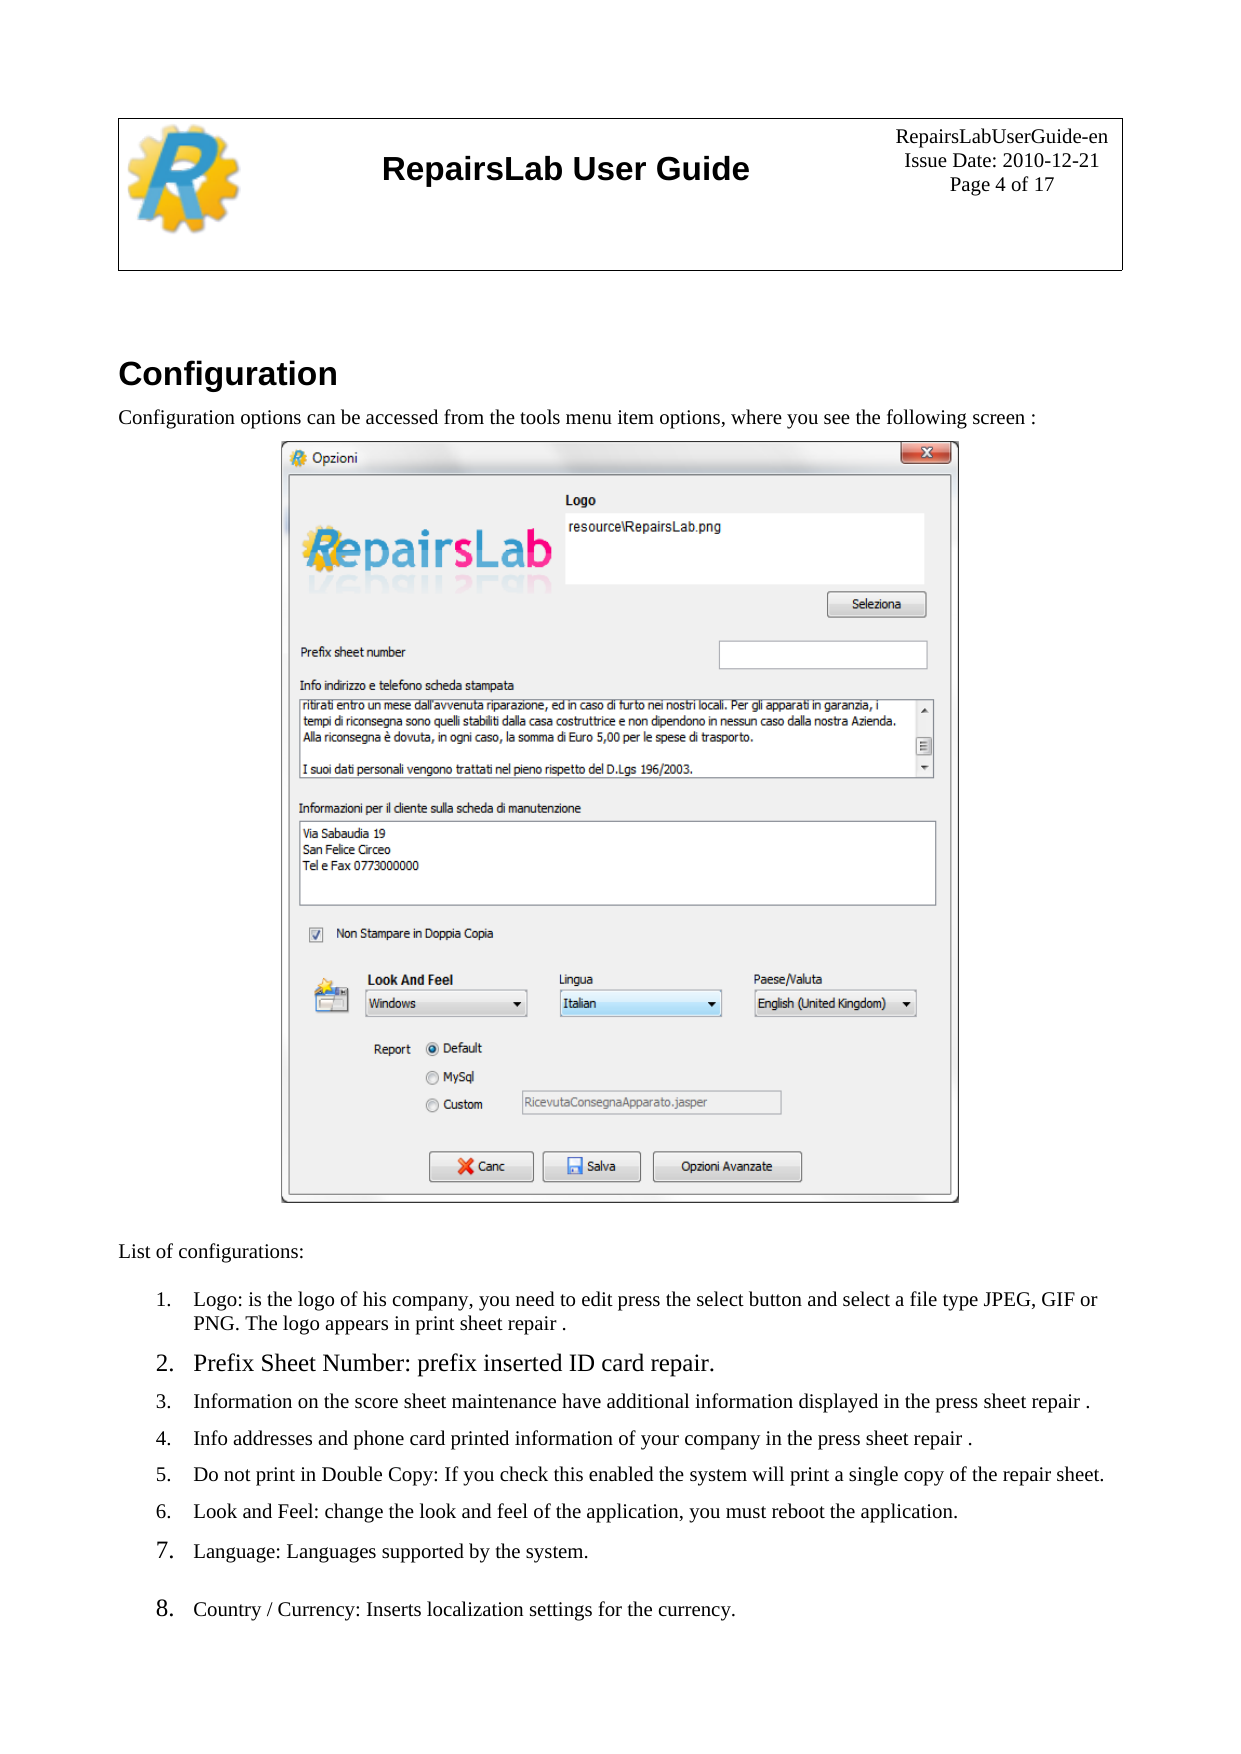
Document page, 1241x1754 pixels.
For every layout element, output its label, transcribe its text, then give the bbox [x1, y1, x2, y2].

subtitle Configuration [118, 353, 1122, 392]
list Look and Feel: change the look and feel of the application, you must reboot the application. [156, 1499, 1122, 1523]
list Logo: is the logo of his company, you need to edit press the select button and select a file type JPEG, GIF or PNG. The logo appears in print sheet repair . [156, 1287, 1122, 1335]
list Prefix Sheet Number: prefix inserted ID card repair. [156, 1348, 1122, 1376]
picture [281, 441, 959, 1203]
list Information on the score sheet maintenance have additional information displayed in the press sheet repair . [156, 1389, 1122, 1413]
list Country / Currency: Inserts localization settings for the currency. [156, 1593, 1122, 1621]
text Configuration options can be accessed from the tools menu item options, where you see the following screen : [118, 405, 1122, 429]
picture [127, 123, 241, 236]
list Info addresses and phone card printed information of your company in the press sheet repair . [156, 1426, 1122, 1449]
text List of configurations: [118, 1239, 1122, 1263]
list Do not print in Double Copy: If you check this enabled the system will print a single copy of the repair sheet. [156, 1462, 1122, 1486]
list Language: Languages supported by the system. [156, 1535, 1122, 1564]
